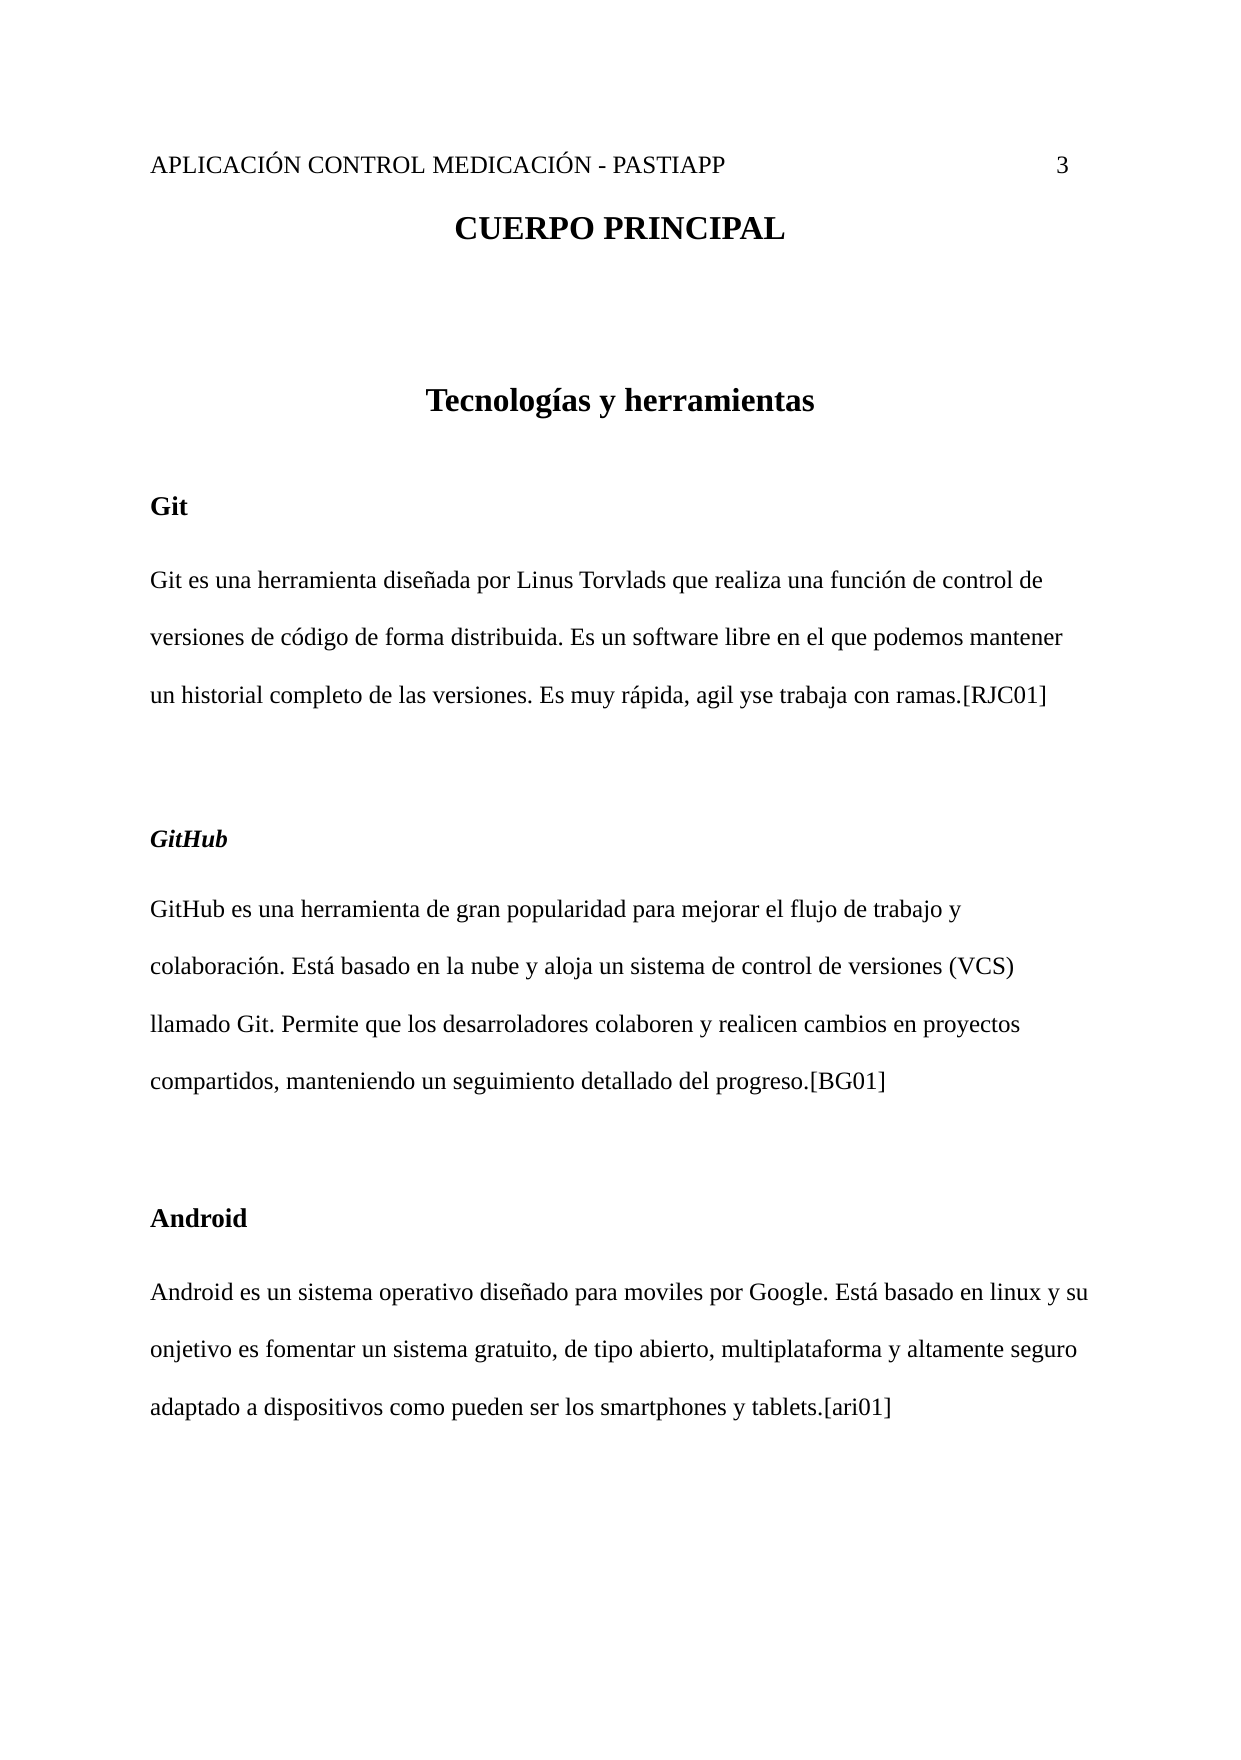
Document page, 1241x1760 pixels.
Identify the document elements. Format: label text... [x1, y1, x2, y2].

subtitle Tecnologías y herramientas [150, 380, 1090, 418]
text Git es una herramienta diseñada por Linus Torvlads que realiza una función de control de versiones de código de forma distribuida. Es un software libre en el que podemos mantener un historial completo de las versiones. Es muy rápida, agil yse trabaja con ramas.[RJC01] [150, 565, 1090, 708]
text Android es un sistema operativo diseñado para moviles por Google. Está basado en linux y su onjetivo es fomentar un sistema gratuito, de tipo abierto, multiplataforma y altamente seguro adaptado a dispositivos como pueden ser los smartphones y tablets.[ari01] [150, 1277, 1090, 1421]
subtitle Git [150, 490, 1090, 521]
text GitHub es una herramienta de gran popularidad para mejorar el flujo de trabajo y colaboración. Está basado en la nube y aloja un sistema de control de versiones (VCS) llamado Git. Permite que los desarroladores colaboren y realicen cambios en proyectos compartidos, manteniendo un seguimiento detallado del progreso.[BG01] [150, 894, 1090, 1095]
subtitle GitHub [150, 824, 1090, 853]
subtitle CUERPO PRINCIPAL [150, 208, 1090, 247]
subtitle Android [150, 1202, 1090, 1233]
